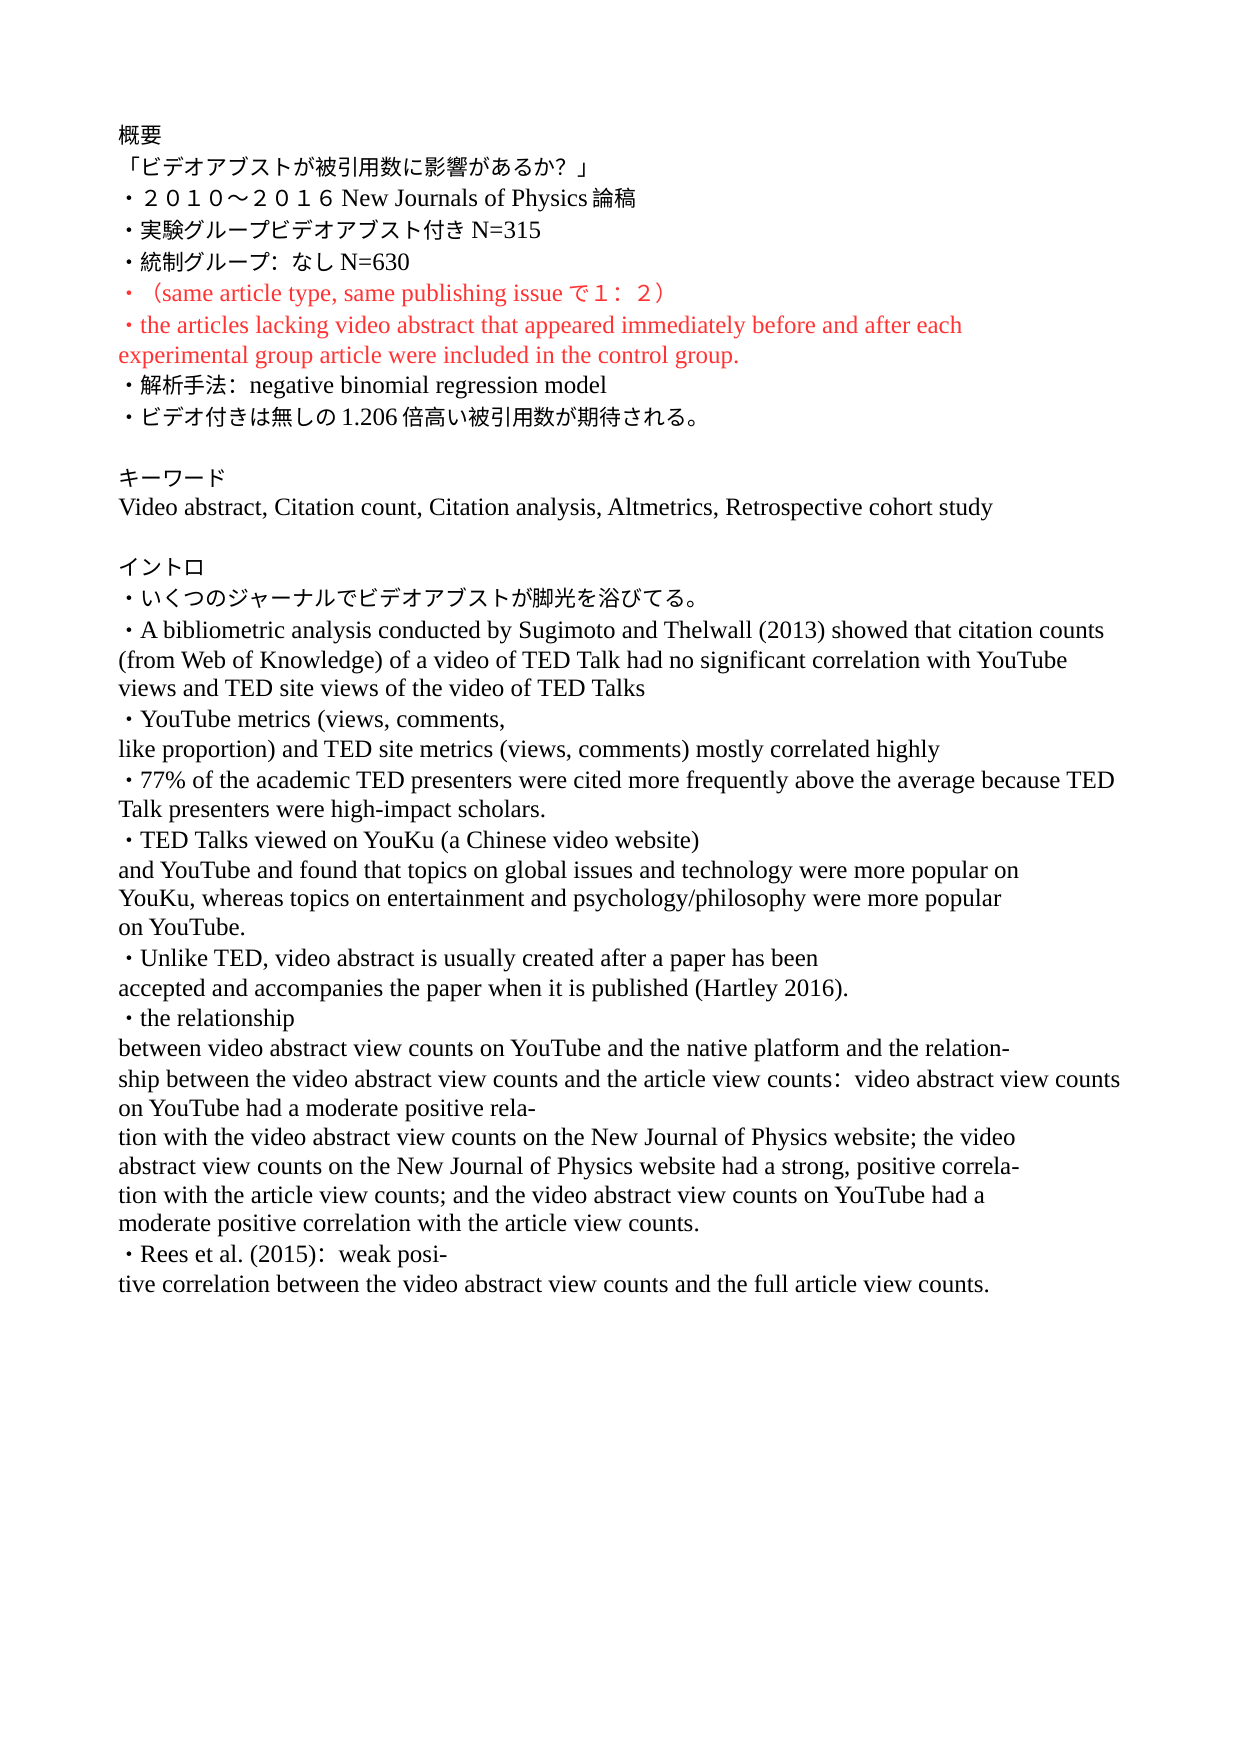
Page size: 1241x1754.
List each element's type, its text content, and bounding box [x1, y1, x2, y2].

text ship between the video abstract view counts and the article view counts：video abstract view counts on YouTube had a moderate positive rela- [118, 1062, 1122, 1122]
text イントロ [118, 550, 1122, 581]
text tion with the video abstract view counts on the New Journal of Physics website; the video [118, 1122, 1122, 1151]
text ・TED Talks viewed on YouKu (a Chinese video website) [118, 823, 1122, 855]
text ・YouTube metrics (views, comments, [118, 702, 1122, 734]
text accepted and accompanies the paper when it is published (Hartley 2016). [118, 973, 1122, 1001]
text ・Rees et al. (2015)：weak posi- [118, 1237, 1122, 1269]
text experimental group article were included in the control group. [118, 340, 1122, 368]
text YouKu, whereas topics on entertainment and psychology/philosophy were more popular [118, 883, 1122, 912]
text ・２０１０〜２０１６New Journals of Physics論稿 [118, 181, 1122, 213]
text ・いくつのジャーナルでビデオアブストが脚光を浴びてる。 [118, 581, 1122, 613]
text ・解析手法：negative binomial regression model [118, 368, 1122, 400]
text like proportion) and TED site metrics (views, comments) mostly correlated highly [118, 734, 1122, 763]
text ・（same article type, same publishing issueで１：２） [118, 276, 1122, 308]
text 「ビデオアブストが被引用数に影響があるか？」 [118, 150, 1122, 181]
text tive correlation between the video abstract view counts and the full article view counts. [118, 1269, 1122, 1298]
text ・統制グループ：なしN=630 [118, 245, 1122, 276]
text ・the relationship [118, 1001, 1122, 1033]
text moderate positive correlation with the article view counts. [118, 1208, 1122, 1237]
text between video abstract view counts on YouTube and the native platform and the relation- [118, 1033, 1122, 1062]
text ・実験グループビデオアブスト付きN=315 [118, 213, 1122, 245]
text キーワード [118, 461, 1122, 492]
text ・Unlike TED, video abstract is usually created after a paper has been [118, 941, 1122, 973]
text abstract view counts on the New Journal of Physics website had a strong, positive correla- [118, 1151, 1122, 1180]
text tion with the article view counts; and the video abstract view counts on YouTube had a [118, 1180, 1122, 1208]
text ・A bibliometric analysis conducted by Sugimoto and Thelwall (2013) showed that citation counts (from Web of Knowledge) of a video of TED Talk had no significant correlation with YouTube views and TED site views of the video of TED Talks [118, 613, 1122, 702]
text ・77% of the academic TED presenters were cited more frequently above the average because TED Talk presenters were high-impact scholars. [118, 763, 1122, 823]
text Video abstract, Citation count, Citation analysis, Altmetrics, Retrospective cohort study [118, 492, 1122, 521]
text ・the articles lacking video abstract that appeared immediately before and after each [118, 308, 1122, 340]
text ・ビデオ付きは無しの1.206倍高い被引用数が期待される。 [118, 400, 1122, 432]
text on YouTube. [118, 912, 1122, 941]
text 概要 [118, 118, 1122, 150]
text and YouTube and found that topics on global issues and technology were more popular on [118, 855, 1122, 883]
